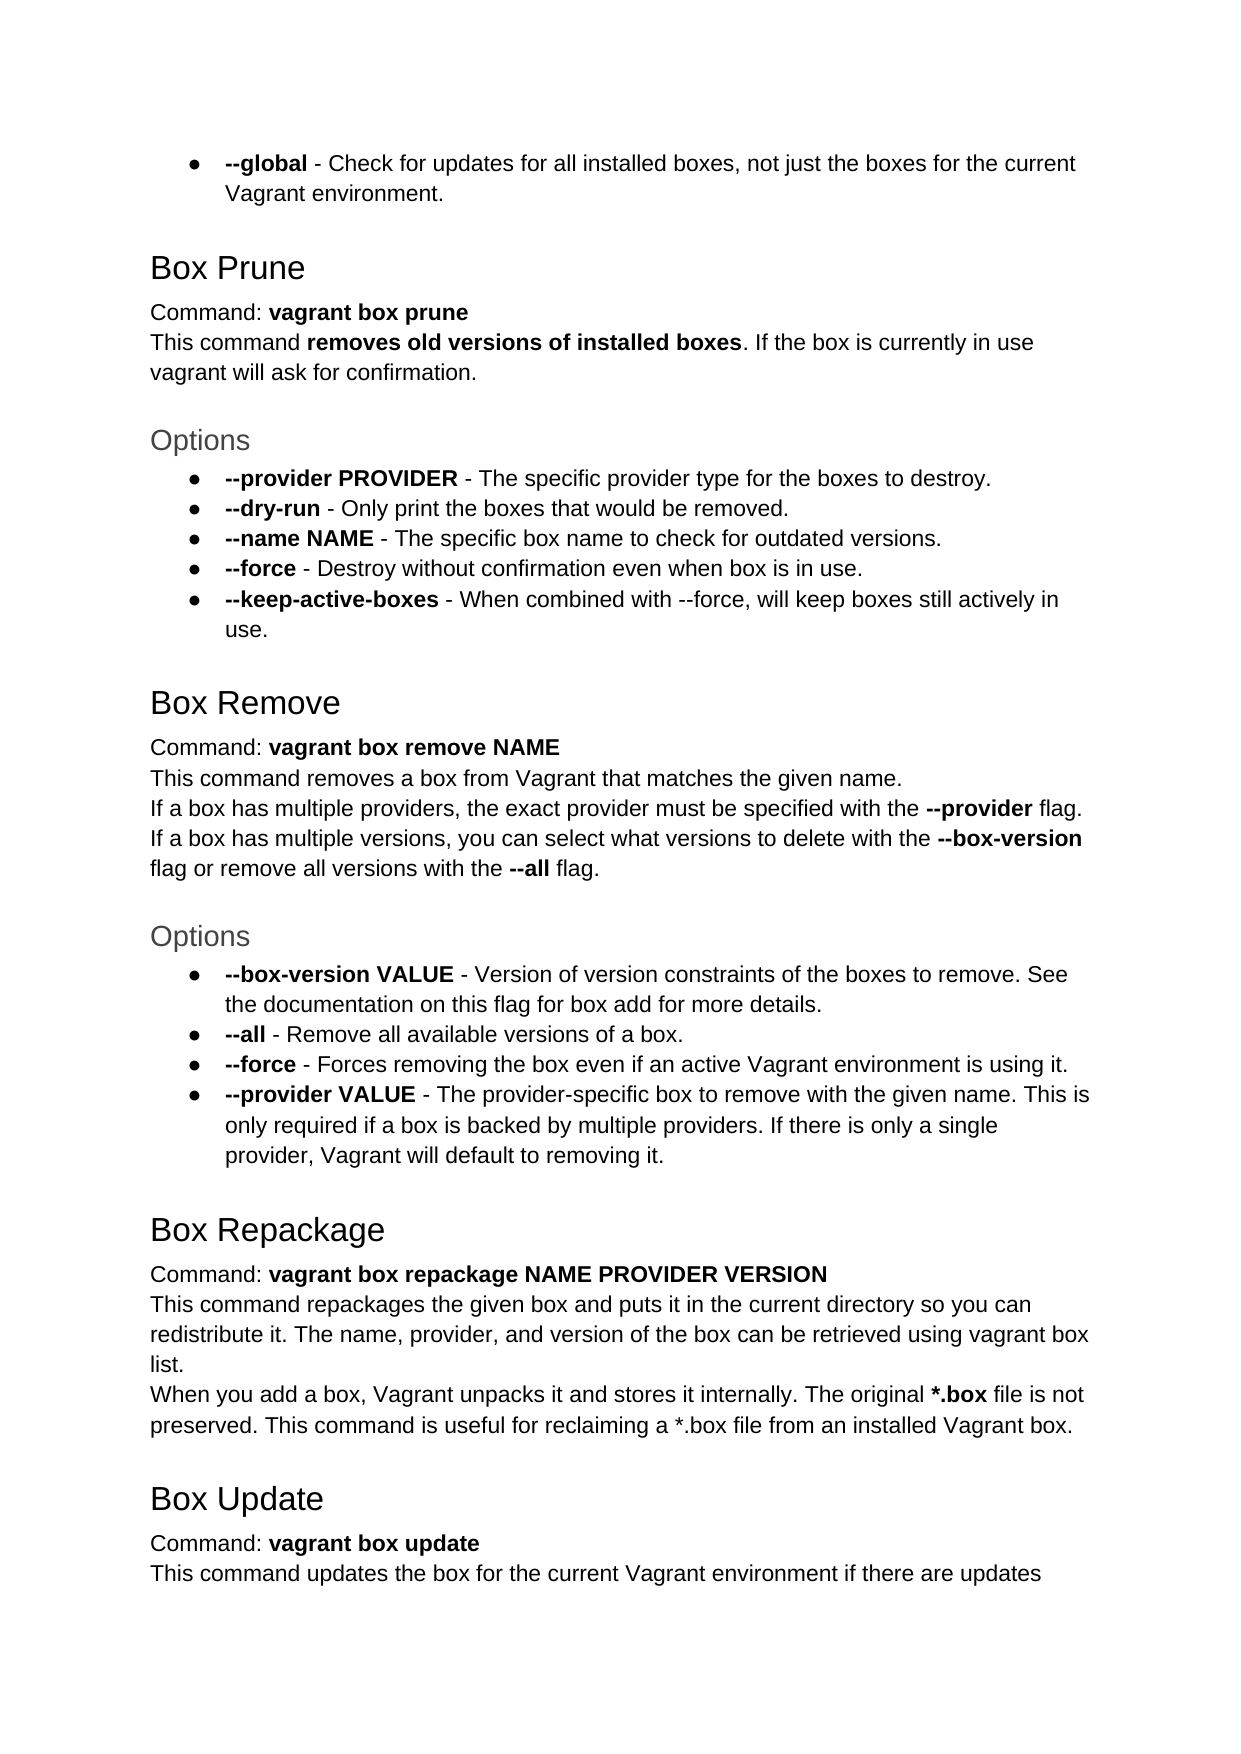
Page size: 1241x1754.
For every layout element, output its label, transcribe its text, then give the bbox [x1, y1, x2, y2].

subtitle Box Repackage [150, 1209, 1090, 1248]
list --provider PROVIDER - The specific provider type for the boxes to destroy. [187, 465, 1090, 491]
text This command removes old versions of installed boxes. If the box is currently in use vagrant will ask for confirmation. [150, 329, 1090, 386]
subtitle Options [150, 919, 1090, 952]
text Command: vagrant box prune [150, 299, 1090, 325]
subtitle Box Remove [150, 683, 1090, 722]
subtitle Box Prune [150, 248, 1090, 286]
text This command removes a box from Vagrant that matches the given name. [150, 764, 1090, 791]
text Command: vagrant box update [150, 1530, 1090, 1557]
list --force - Forces removing the box even if an active Vagrant environment is using it. [187, 1051, 1090, 1078]
list --provider VALUE - The provider-specific box to remove with the given name. This is only required if a box is backed by multiple providers. If there is only a single provider, Vagrant will default to removing it. [187, 1081, 1090, 1168]
list --force - Destroy without confirmation even when box is in use. [187, 555, 1090, 582]
list --box-version VALUE - Version of version constraints of the boxes to remove. See the documentation on this flag for box add for more details. [187, 961, 1090, 1017]
list --name NAME - The specific box name to check for outdated versions. [187, 525, 1090, 551]
text Command: vagrant box remove NAME [150, 734, 1090, 761]
subtitle Box Update [150, 1479, 1090, 1518]
text This command repackages the given box and puts it in the current directory so you can redistribute it. The name, provider, and version of the box can be retrieved using vagrant box list. [150, 1291, 1090, 1377]
subtitle Options [150, 423, 1090, 456]
list --dry-run - Only print the boxes that would be removed. [187, 495, 1090, 521]
list --global - Check for updates for all installed boxes, not just the boxes for the current Vagrant environment. [187, 150, 1090, 207]
list --keep-active-boxes - When combined with --force, will keep boxes still actively in use. [187, 586, 1090, 642]
list --all - Remove all available versions of a box. [187, 1021, 1090, 1047]
text If a box has multiple providers, the exact provider must be specified with the --provider flag. If a box has multiple versions, you can select what versions to delete with the --box-version flag or remove all versions with the --all flag. [150, 795, 1090, 882]
text This command updates the box for the current Vagrant environment if there are updates [150, 1560, 1090, 1587]
text Command: vagrant box repackage NAME PROVIDER VERSION [150, 1261, 1090, 1287]
text When you add a box, Vagrant unpacks it and stores it internally. The original *.box file is not preserved. This command is useful for reclaiming a *.box file from an installed Vagrant box. [150, 1381, 1090, 1438]
